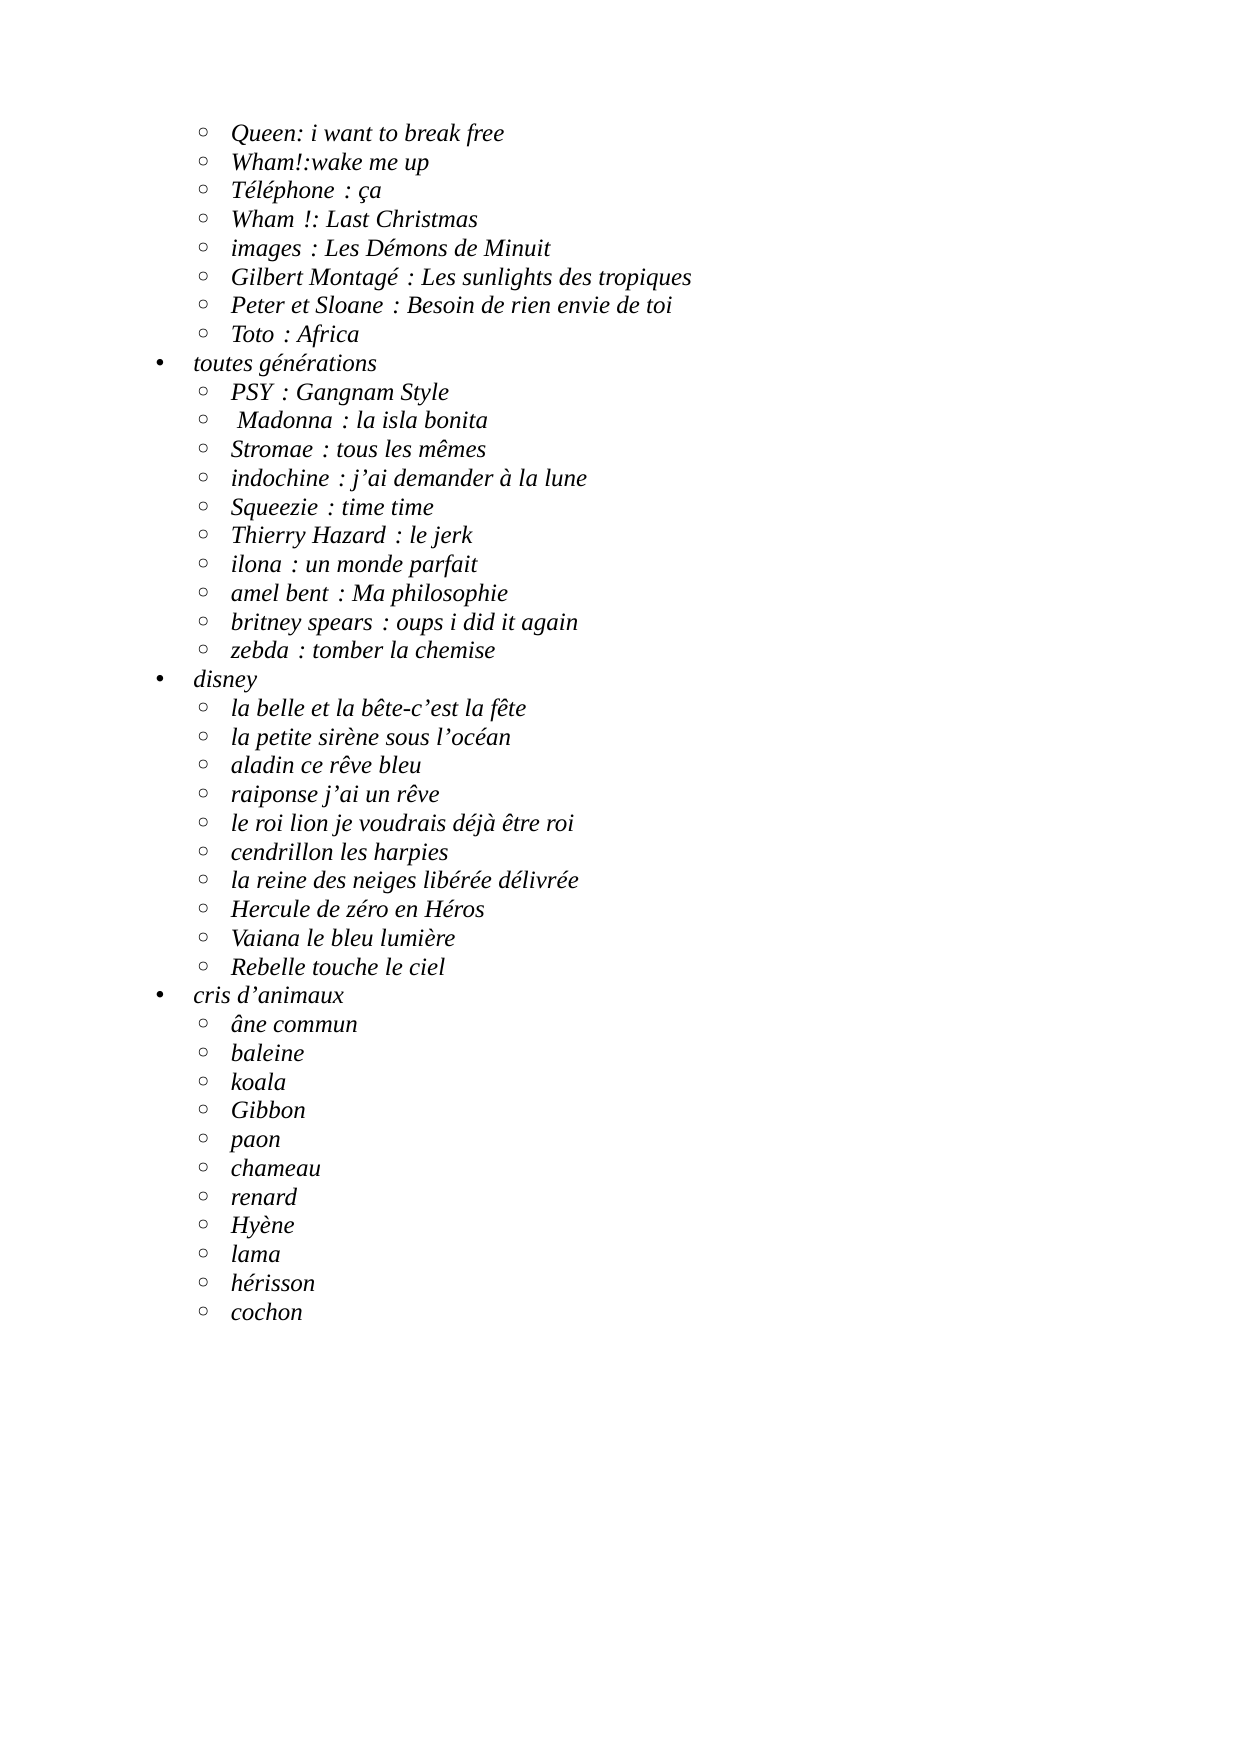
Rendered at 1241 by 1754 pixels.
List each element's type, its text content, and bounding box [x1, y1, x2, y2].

list lama [193, 1239, 1122, 1268]
list Gilbert Montagé : Les sunlights des tropiques [193, 262, 1122, 291]
list âne commun [193, 1009, 1122, 1038]
list Queen: i want to break free [193, 118, 1122, 147]
list chameau [193, 1153, 1122, 1182]
list paon [193, 1124, 1122, 1153]
list Toto : Africa [193, 319, 1122, 348]
list baleine [193, 1038, 1122, 1067]
list ilona : un monde parfait [193, 549, 1122, 578]
list renard [193, 1182, 1122, 1211]
list raiponse j’ai un rêve [193, 779, 1122, 808]
list disney [156, 664, 1122, 693]
list images : Les Démons de Minuit [193, 233, 1122, 262]
list cris d’animaux [156, 981, 1122, 1009]
list Stromae : tous les mêmes [193, 434, 1122, 463]
list Wham !: Last Christmas [193, 204, 1122, 233]
list le roi lion je voudrais déjà être roi [193, 808, 1122, 837]
list la belle et la bête-c’est la fête [193, 693, 1122, 722]
list zebda : tomber la chemise [193, 636, 1122, 664]
list amel bent : Ma philosophie [193, 578, 1122, 607]
list Gibbon [193, 1096, 1122, 1124]
list aladin ce rêve bleu [193, 751, 1122, 779]
list indochine : j’ai demander à la lune [193, 463, 1122, 492]
list Rebelle touche le ciel [193, 952, 1122, 981]
list Hercule de zéro en Héros [193, 894, 1122, 923]
list Madonna : la isla bonita [193, 406, 1122, 434]
list toutes générations [156, 348, 1122, 377]
list Wham!:wake me up [193, 147, 1122, 176]
list Vaiana le bleu lumière [193, 923, 1122, 952]
list Peter et Sloane : Besoin de rien envie de toi [193, 291, 1122, 319]
list britney spears : oups i did it again [193, 607, 1122, 636]
list cochon [193, 1297, 1122, 1326]
list la petite sirène sous l’océan [193, 722, 1122, 751]
list la reine des neiges libérée délivrée [193, 866, 1122, 894]
list koala [193, 1067, 1122, 1096]
list Téléphone : ça [193, 176, 1122, 204]
list Squeezie : time time [193, 492, 1122, 521]
list hérisson [193, 1268, 1122, 1297]
list Thierry Hazard : le jerk [193, 521, 1122, 549]
list Hyène [193, 1211, 1122, 1239]
list cendrillon les harpies [193, 837, 1122, 866]
list PSY : Gangnam Style [193, 377, 1122, 406]
